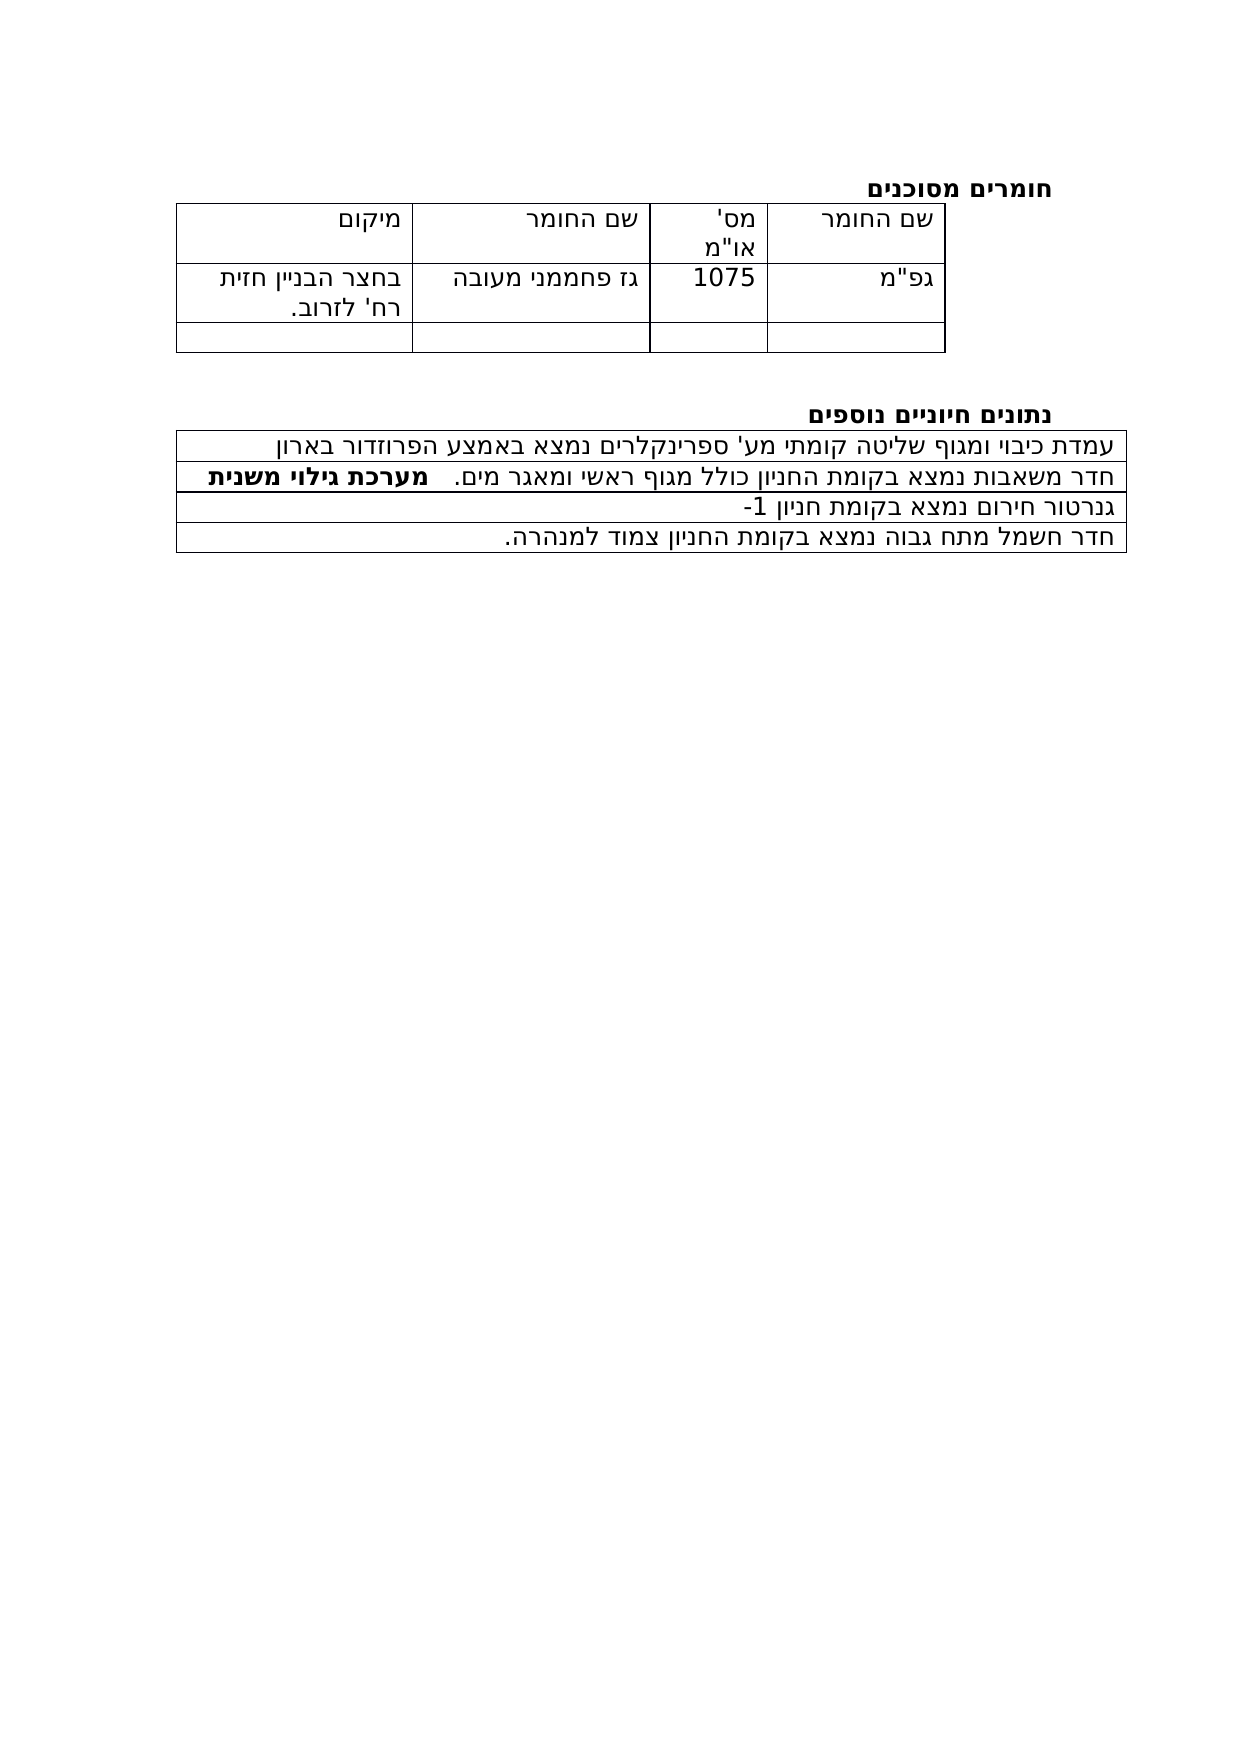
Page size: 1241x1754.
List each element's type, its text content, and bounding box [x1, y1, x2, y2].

table_cell 1075 [651, 264, 767, 322]
table_cell [177, 323, 412, 352]
table_header שם החומר [768, 204, 944, 262]
table_header שם החומר [413, 204, 649, 262]
table_header מיקום [177, 204, 412, 262]
table_cell [651, 323, 767, 352]
table_cell גז פחממני מעובה [413, 264, 649, 322]
text נתונים חיוניים נוספים [187, 401, 1053, 430]
table_cell גפ"מ [768, 264, 944, 322]
table_cell חדר משאבות נמצא בקומת החניון כולל מגוף ראשי ומאגר מים. מערכת גילוי משנית [177, 462, 1126, 491]
table_cell [768, 323, 944, 352]
table_header מס' או"מ [651, 204, 767, 262]
table_cell חדר חשמל מתח גבוה נמצא בקומת החניון צמוד למנהרה. [177, 523, 1126, 552]
table_cell [413, 323, 649, 352]
table_cell גנרטור חירום נמצא בקומת חניון 1- [177, 493, 1126, 522]
table_header עמדת כיבוי ומגוף שליטה קומתי מע' ספרינקלרים נמצא באמצע הפרוזדור בארון [177, 431, 1126, 461]
table_cell בחצר הבניין חזית רח' לזרוב. [177, 264, 412, 322]
text חומרים מסוכנים [187, 174, 1053, 203]
